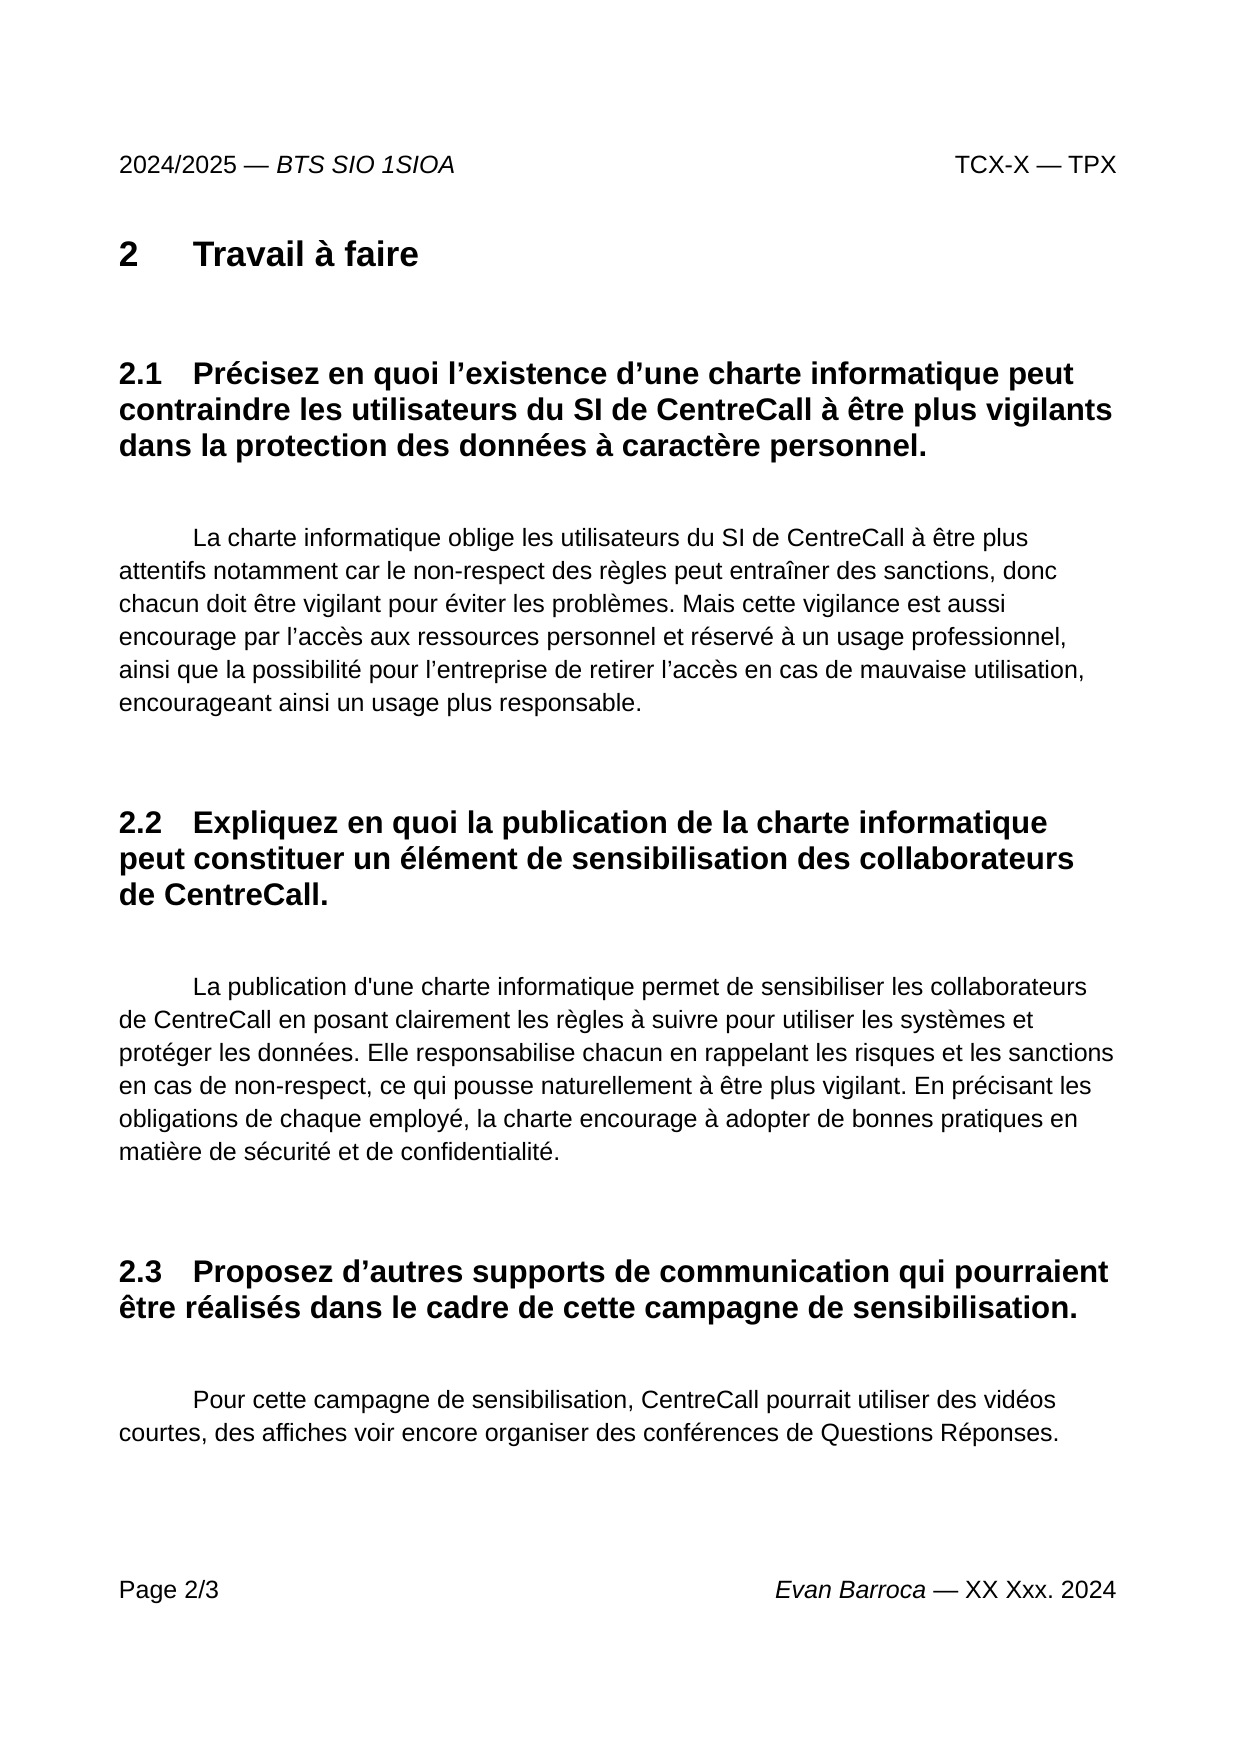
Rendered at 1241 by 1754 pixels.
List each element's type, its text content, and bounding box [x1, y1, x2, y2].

subtitle Proposez d’autres supports de communication qui pourraient être réalisés dans le cadre de cette campagne de sensibilisation. [119, 1253, 1117, 1325]
text La charte informatique oblige les utilisateurs du SI de CentreCall à être plus attentifs notamment car le non-respect des règles peut entraîner des sanctions, donc chacun doit être vigilant pour éviter les problèmes. Mais cette vigilance est aussi encourage par l’accès aux ressources personnel et réservé à un usage professionnel, ainsi que la possibilité pour l’entreprise de retirer l’accès en cas de mauvaise utilisation, encourageant ainsi un usage plus responsable. [119, 523, 1117, 717]
text La publication d'une charte informatique permet de sensibiliser les collaborateurs de CentreCall en posant clairement les règles à suivre pour utiliser les systèmes et protéger les données. Elle responsabilise chacun en rappelant les risques et les sanctions en cas de non-respect, ce qui pousse naturellement à être plus vigilant. En précisant les obligations de chaque employé, la charte encourage à adopter de bonnes pratiques en matière de sécurité et de confidentialité. [119, 972, 1117, 1166]
text Pour cette campagne de sensibilisation, CentreCall pourrait utiliser des vidéos courtes, des affiches voir encore organiser des conférences de Questions Réponses. [119, 1385, 1117, 1447]
subtitle Travail à faire [119, 233, 1117, 274]
subtitle Précisez en quoi l’existence d’une charte informatique peut contraindre les utilisateurs du SI de CentreCall à être plus vigilants dans la protection des données à caractère personnel. [119, 355, 1117, 463]
subtitle Expliquez en quoi la publication de la charte informatique peut constituer un élément de sensibilisation des collaborateurs de CentreCall. [119, 804, 1117, 912]
